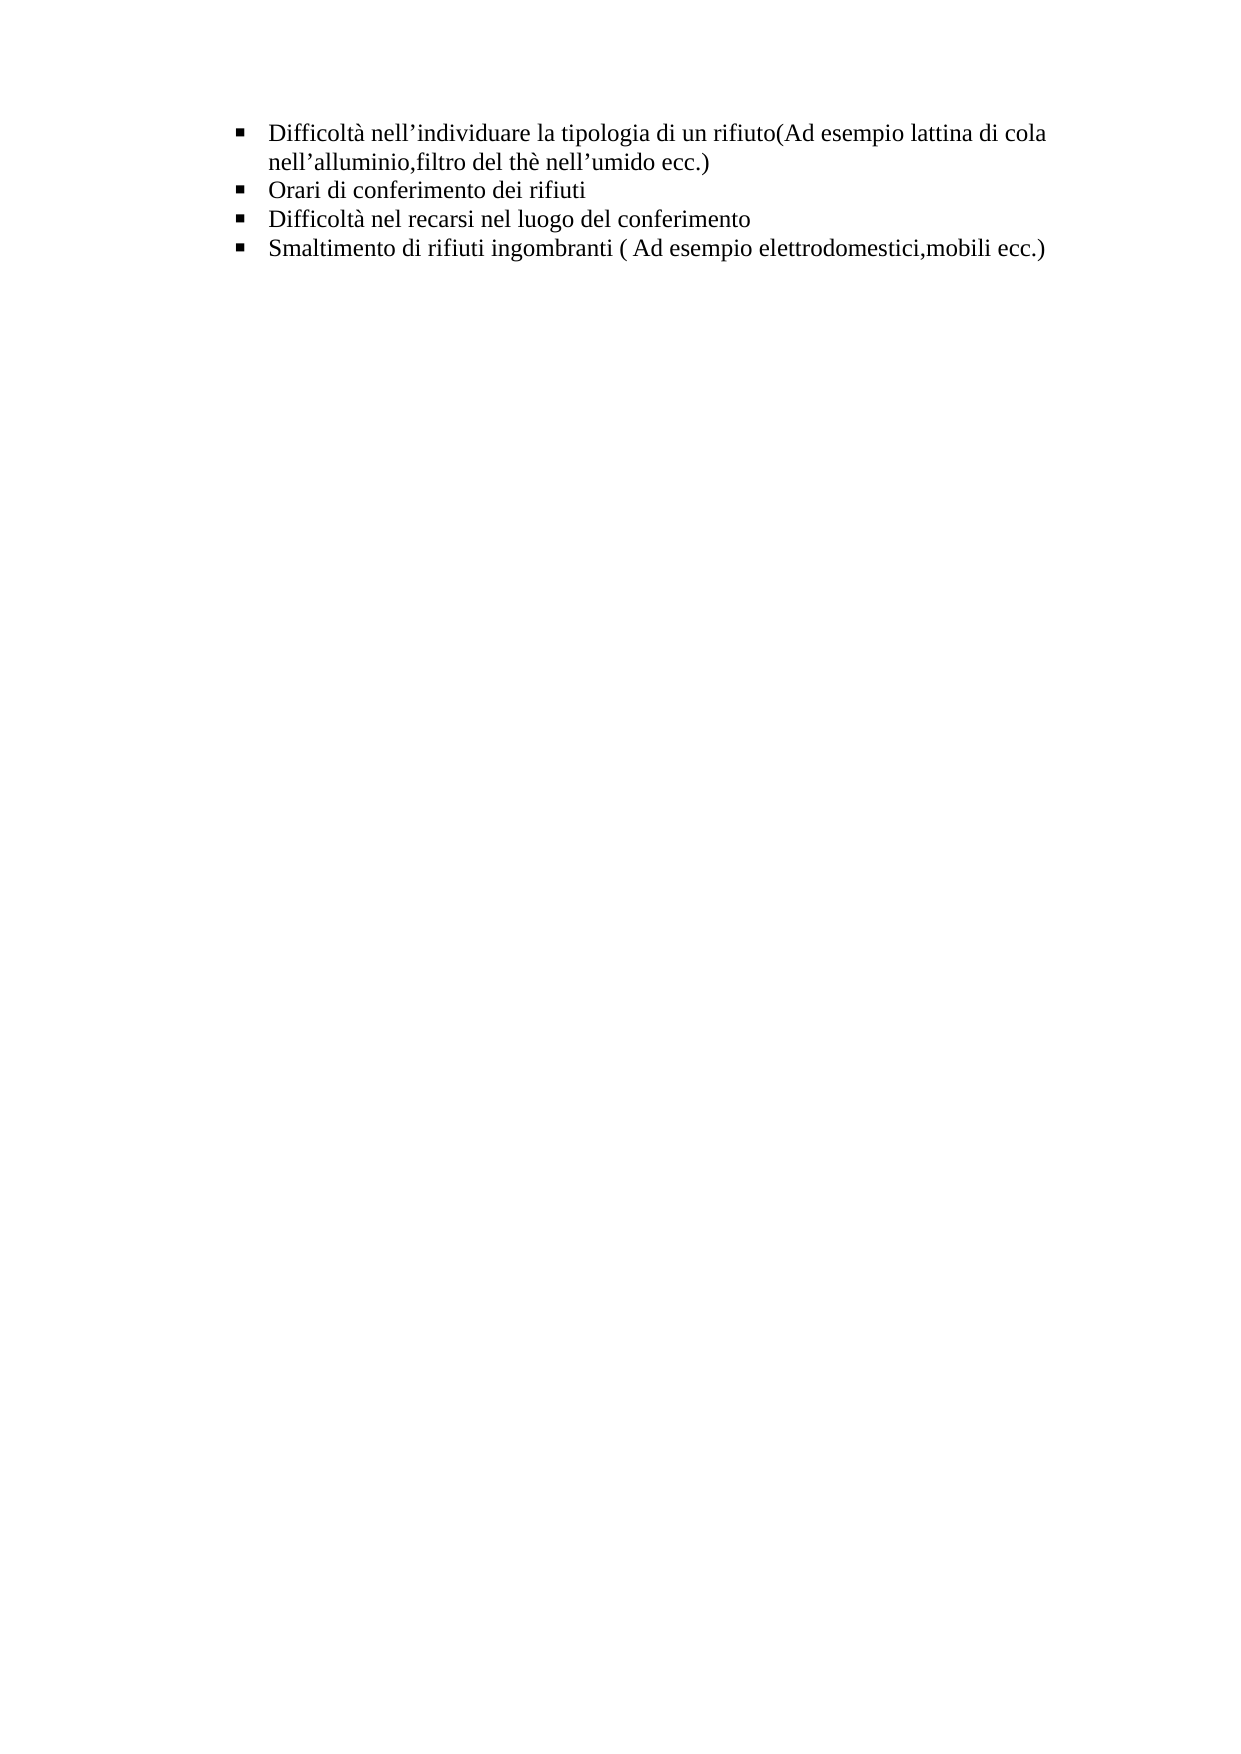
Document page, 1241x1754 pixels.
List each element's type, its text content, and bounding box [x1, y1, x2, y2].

list Smaltimento di rifiuti ingombranti ( Ad esempio elettrodomestici,mobili ecc.) [231, 233, 1122, 262]
list Difficoltà nell’individuare la tipologia di un rifiuto(Ad esempio lattina di cola nell’alluminio,filtro del thè nell’umido ecc.) [231, 118, 1122, 176]
list Difficoltà nel recarsi nel luogo del conferimento [231, 204, 1122, 233]
list Orari di conferimento dei rifiuti [231, 176, 1122, 204]
